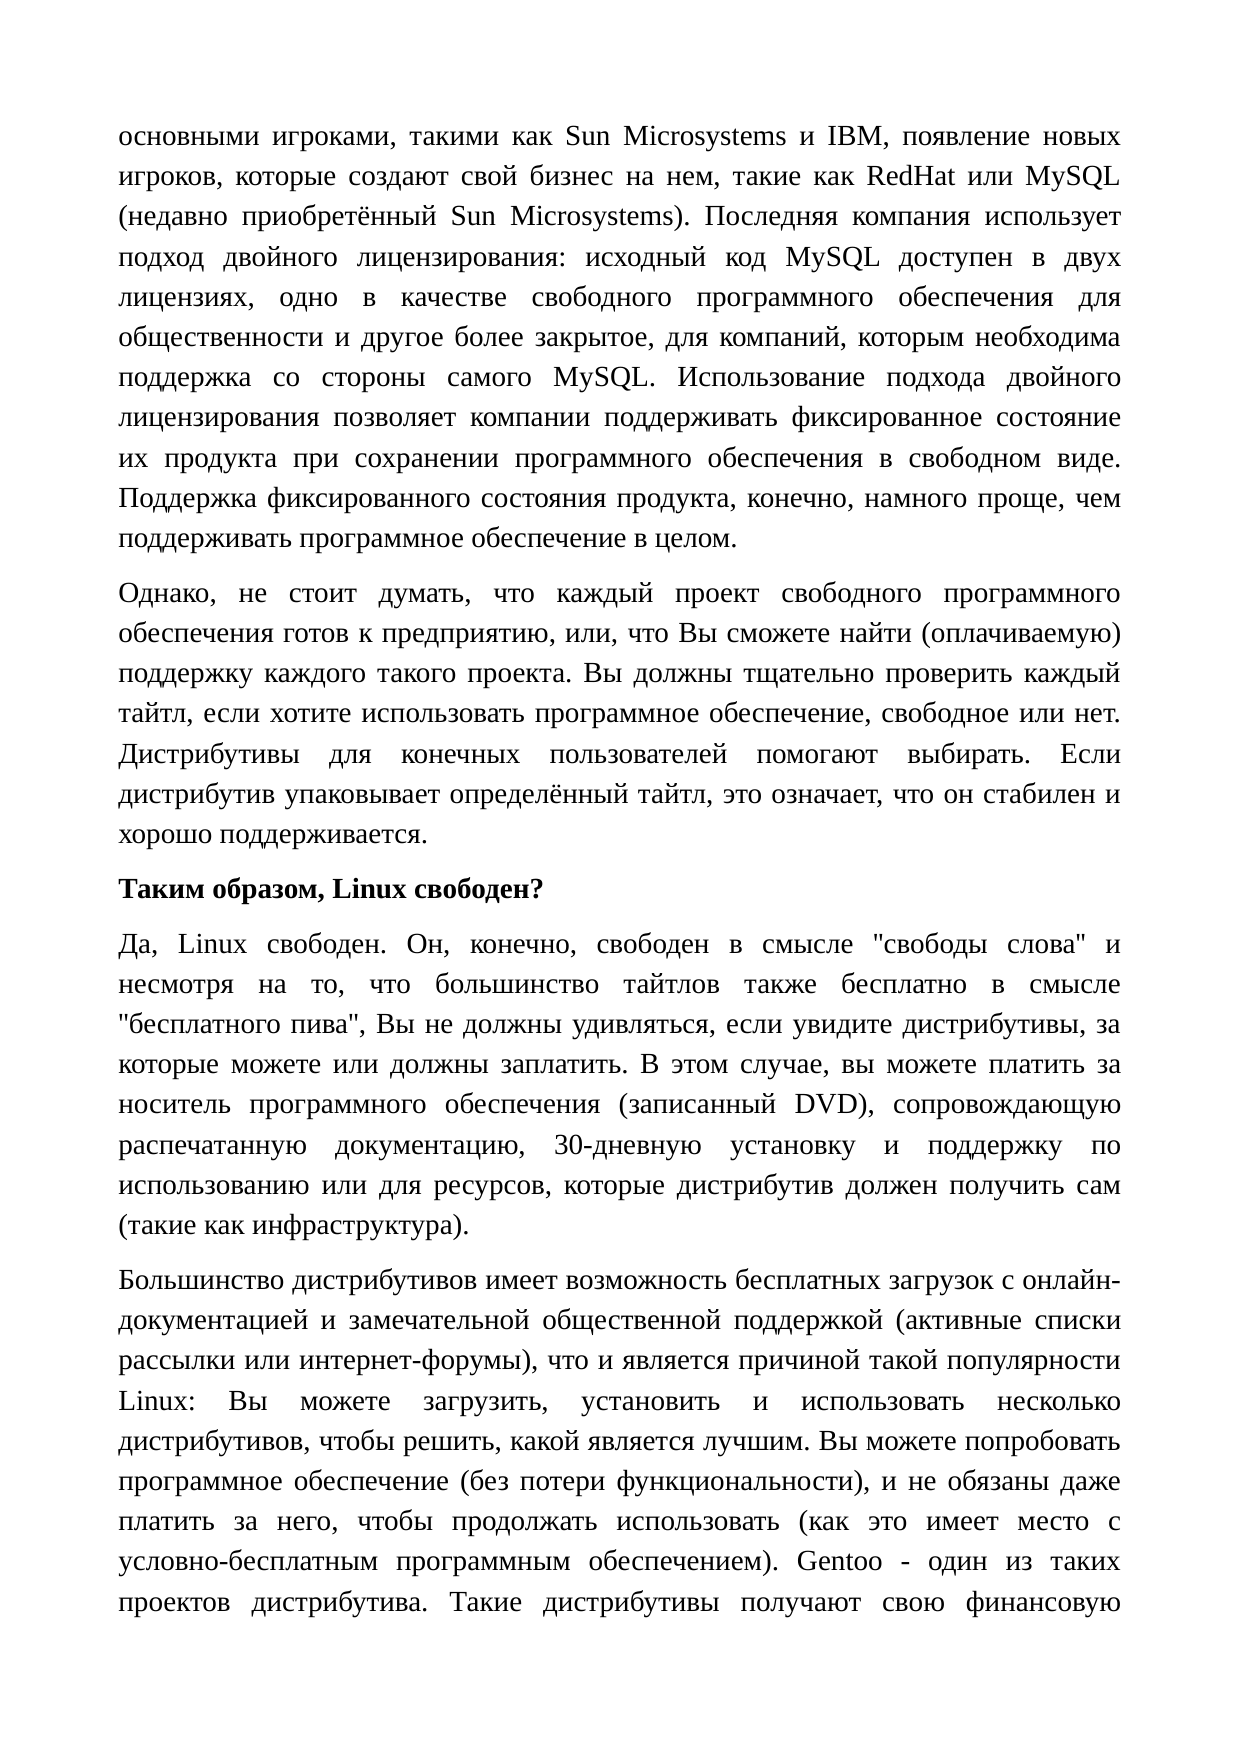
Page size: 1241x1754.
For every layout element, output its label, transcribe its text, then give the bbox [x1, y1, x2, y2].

text Однако, не стоит думать, что каждый проект свободного программного обеспечения готов к предприятию, или, что Вы сможете найти (оплачиваемую) поддержку каждого такого проекта. Вы должны тщательно проверить каждый тайтл, если хотите использовать программное обеспечение, свободное или нет. Дистрибутивы для конечных пользователей помогают выбирать. Если дистрибутив упаковывает определённый тайтл, это означает, что он стабилен и хорошо поддерживается. [118, 575, 1122, 850]
text Большинство дистрибутивов имеет возможность бесплатных загрузок с онлайн-документацией и замечательной общественной поддержкой (активные списки рассылки или интернет-форумы), что и является причиной такой популярности Linux: Вы можете загрузить, установить и использовать несколько дистрибутивов, чтобы решить, какой является лучшим. Вы можете попробовать программное обеспечение (без потери функциональности), и не обязаны даже платить за него, чтобы продолжать использовать (как это имеет место с условно-бесплатным программным обеспечением). Gentoo - один из таких проектов дистрибутива. Такие дистрибутивы получают свою финансовую [118, 1262, 1122, 1617]
text Да, Linux свободен. Он, конечно, свободен в смысле ''свободы слова'' и несмотря на то, что большинство тайтлов также бесплатно в смысле ''бесплатного пива'', Вы не должны удивляться, если увидите дистрибутивы, за которые можете или должны заплатить. В этом случае, вы можете платить за носитель программного обеспечения (записанный DVD), сопровождающую распечатанную документацию, 30-дневную установку и поддержку по использованию или для ресурсов, которые дистрибутив должен получить сам (такие как инфраструктура). [118, 926, 1122, 1241]
text основными игроками, такими как Sun Microsystems и IBM, появление новых игроков, которые создают свой бизнес на нем, такие как RedHat или MySQL (недавно приобретённый Sun Microsystems). Последняя компания использует подход двойного лицензирования: исходный код MySQL доступен в двух лицензиях, одно в качестве свободного программного обеспечения для общественности и другое более закрытое, для компаний, которым необходима поддержка со стороны самого MySQL. Использование подхода двойного лицензирования позволяет компании поддерживать фиксированное состояние их продукта при сохранении программного обеспечения в свободном виде. Поддержка фиксированного состояния продукта, конечно, намного проще, чем поддерживать программное обеспечение в целом. [118, 118, 1122, 554]
text Таким образом, Linux свободен? [118, 871, 1122, 904]
